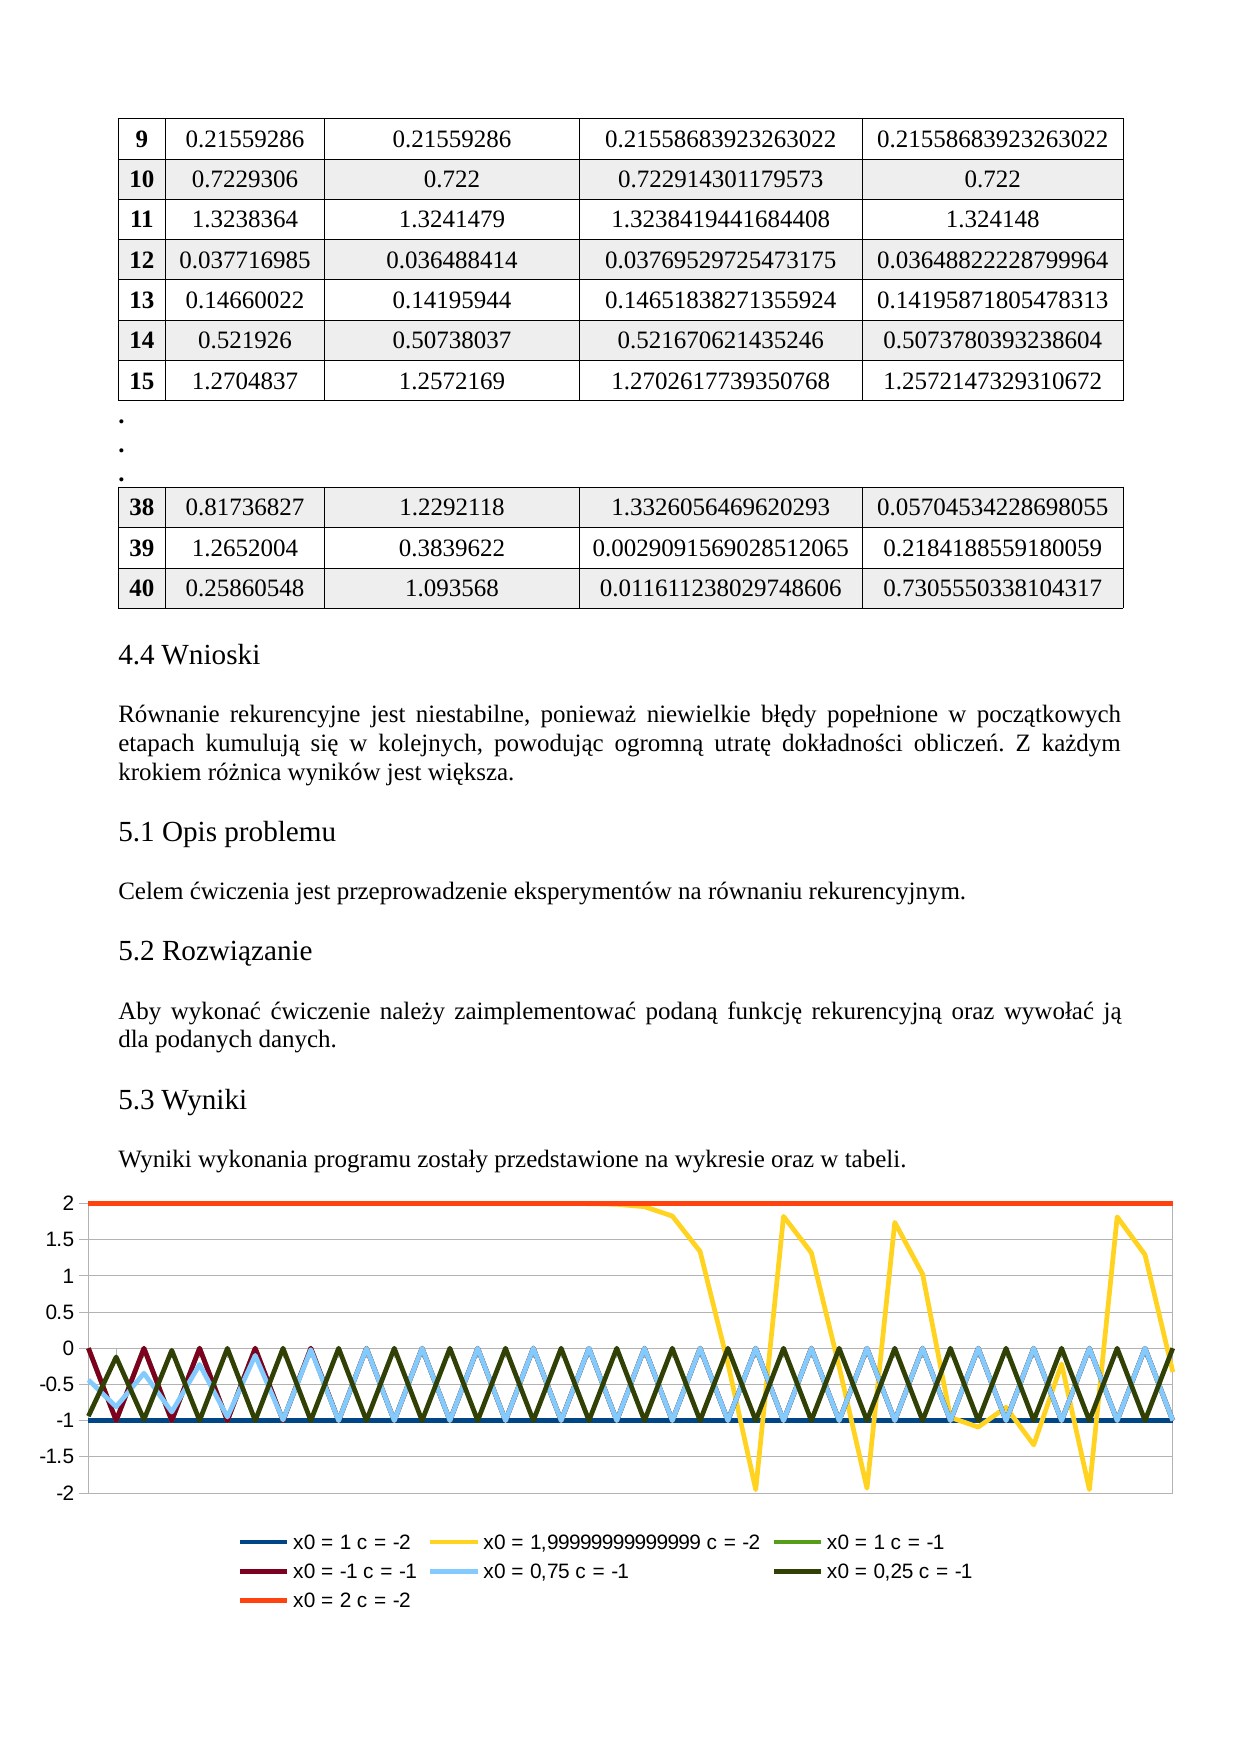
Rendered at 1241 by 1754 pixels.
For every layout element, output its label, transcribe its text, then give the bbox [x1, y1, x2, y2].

table_cell 1.3241479 [325, 200, 579, 239]
table_cell 11 [119, 200, 165, 239]
table_cell 0.7229306 [166, 160, 324, 199]
text Wyniki wykonania programu zostały przedstawione na wykresie oraz w tabeli. [118, 1144, 1122, 1173]
table_cell 0.521670621435246 [580, 321, 862, 360]
text 5.3 Wyniki [118, 1082, 1122, 1116]
table_cell 0.03769529725473175 [580, 240, 862, 279]
table_cell 0.21559286 [166, 119, 324, 158]
table_cell 0.0029091569028512065 [580, 528, 862, 568]
text . [118, 401, 1122, 429]
table_cell 0.21558683923263022 [580, 119, 862, 158]
text Aby wykonać ćwiczenie należy zaimplementować podaną funkcję rekurencyjną oraz wywołać ją dla podanych danych. [118, 996, 1122, 1053]
table_cell 0.7305550338104317 [863, 569, 1123, 608]
table_cell 0.14195944 [325, 280, 579, 320]
table_cell 0.14660022 [166, 280, 324, 320]
table_cell 1.2702617739350768 [580, 361, 862, 400]
table_cell 0.722914301179573 [580, 160, 862, 199]
table_cell 0.722 [863, 160, 1123, 199]
table_cell 10 [119, 160, 165, 199]
table_cell 0.21558683923263022 [863, 119, 1123, 158]
text 4.4 Wnioski [118, 637, 1122, 670]
table_cell 39 [119, 528, 165, 568]
table_cell 1.093568 [325, 569, 579, 608]
table_cell 1.324148 [863, 200, 1123, 239]
table_cell 14 [119, 321, 165, 360]
table_cell 0.036488414 [325, 240, 579, 279]
table_cell 1.2652004 [166, 528, 324, 568]
table_cell 1.3238364 [166, 200, 324, 239]
table_cell 0.2184188559180059 [863, 528, 1123, 568]
table_cell 0.03648822228799964 [863, 240, 1123, 279]
table_cell 0.14651838271355924 [580, 280, 862, 320]
table_cell 0.011611238029748606 [580, 569, 862, 608]
table_cell 1.2572169 [325, 361, 579, 400]
table_cell 0.3839622 [325, 528, 579, 568]
table_cell 0.25860548 [166, 569, 324, 608]
text Celem ćwiczenia jest przeprowadzenie eksperymentów na równaniu rekurencyjnym. [118, 876, 1122, 905]
table_header 0.05704534228698055 [863, 488, 1123, 527]
table_cell 0.037716985 [166, 240, 324, 279]
table_cell 0.21559286 [325, 119, 579, 158]
table_cell 40 [119, 569, 165, 608]
table_header 1.2292118 [325, 488, 579, 527]
table_header 38 [119, 488, 165, 527]
table_cell 13 [119, 280, 165, 320]
text 5.1 Opis problemu [118, 814, 1122, 847]
table_cell 1.2704837 [166, 361, 324, 400]
table_cell 0.722 [325, 160, 579, 199]
table_cell 0.521926 [166, 321, 324, 360]
table_cell 0.5073780393238604 [863, 321, 1123, 360]
table_cell 12 [119, 240, 165, 279]
table_cell 0.14195871805478313 [863, 280, 1123, 320]
table_header 0.81736827 [166, 488, 324, 527]
text . [118, 458, 1122, 487]
text . [118, 429, 1122, 458]
table_cell 9 [119, 119, 165, 158]
table_cell 1.3238419441684408 [580, 200, 862, 239]
table_cell 1.2572147329310672 [863, 361, 1123, 400]
table_header 1.3326056469620293 [580, 488, 862, 527]
table_cell 15 [119, 361, 165, 400]
text 5.2 Rozwiązanie [118, 933, 1122, 967]
table_cell 0.50738037 [325, 321, 579, 360]
text Równanie rekurencyjne jest niestabilne, ponieważ niewielkie błędy popełnione w początkowych etapach kumulują się w kolejnych, powodując ogromną utratę dokładności obliczeń. Z każdym krokiem różnica wyników jest większa. [118, 699, 1122, 785]
